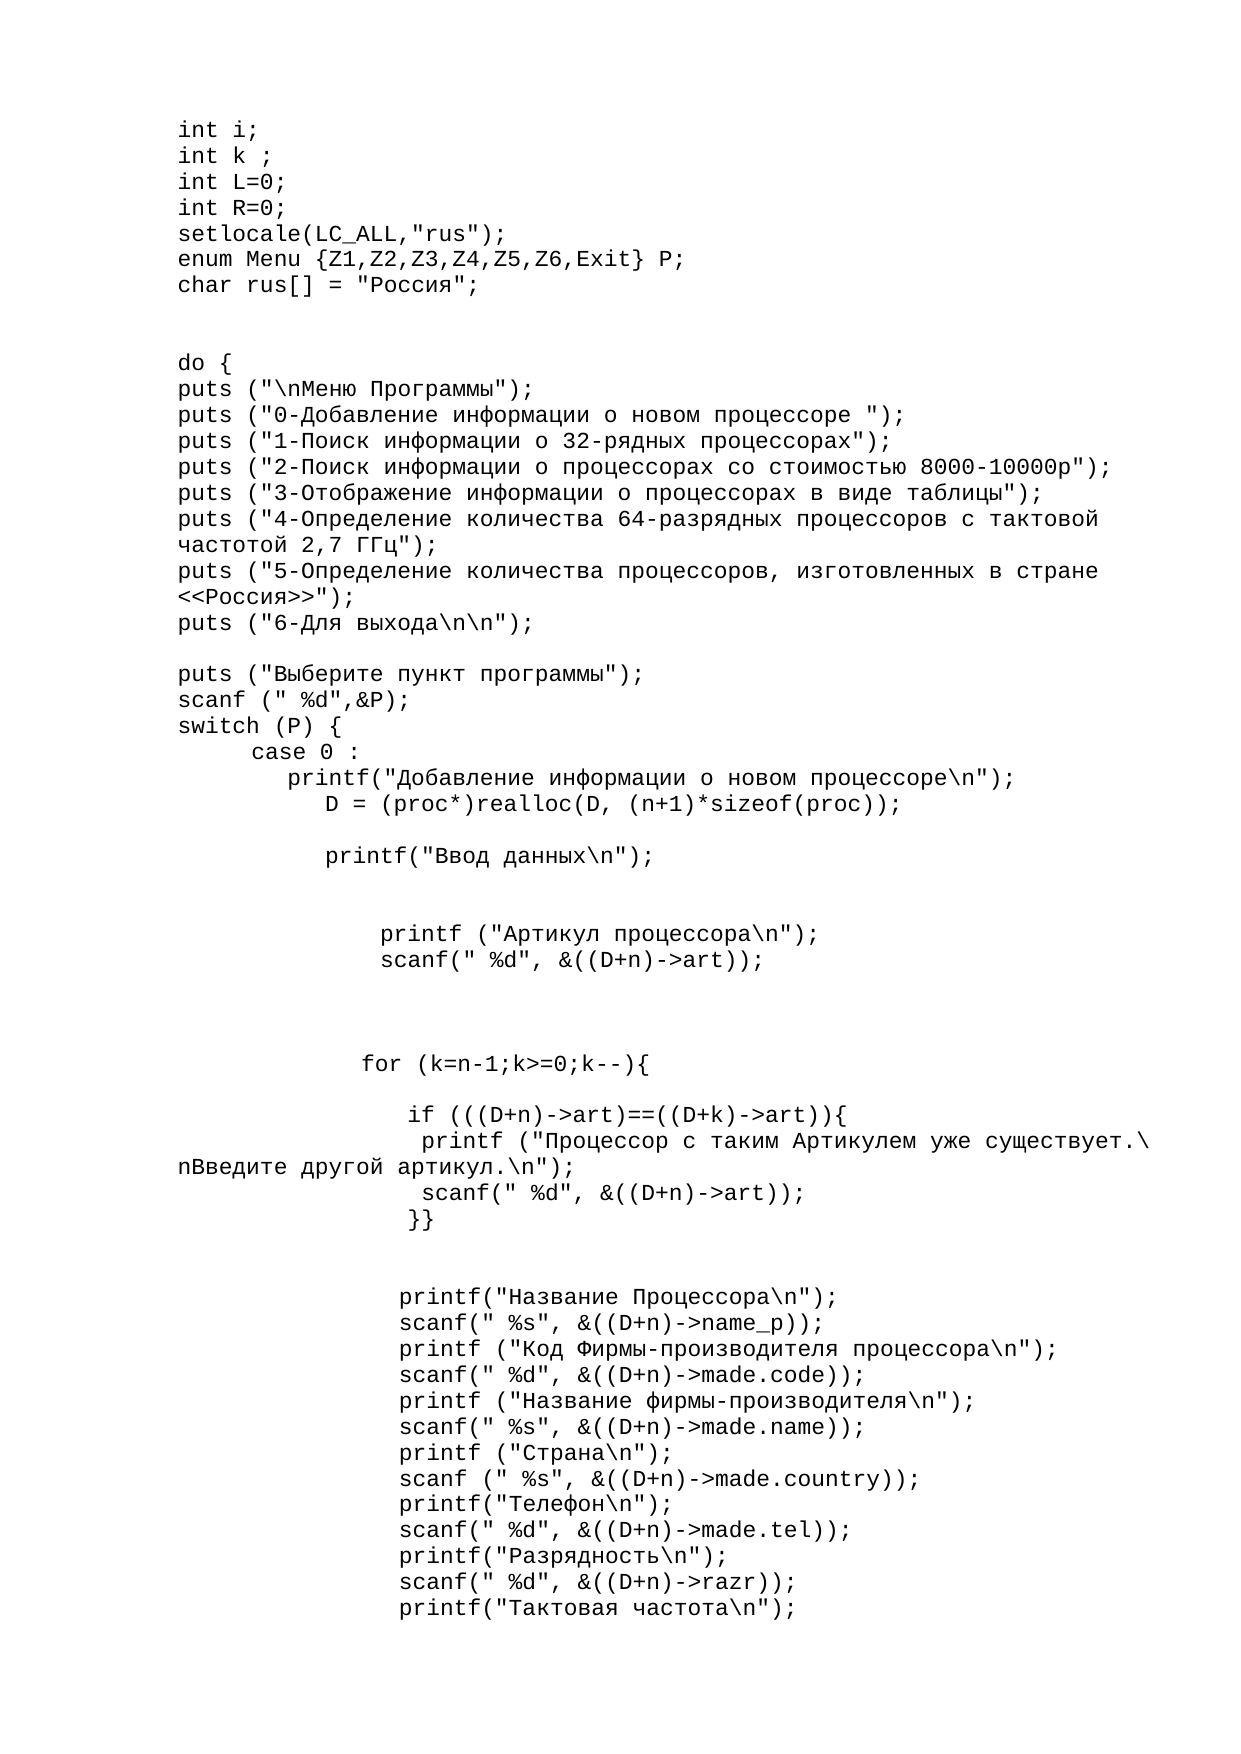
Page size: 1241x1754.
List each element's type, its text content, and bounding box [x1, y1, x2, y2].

text puts ("2-Поиск информации о процессорах со стоимостью 8000-10000р"); [177, 455, 1152, 481]
text printf ("Название фирмы-производителя\n"); [177, 1389, 1152, 1415]
text printf("Добавление информации о новом процессоре\n"); [177, 767, 1152, 792]
text scanf(" %d", &((D+n)->made.tel)); [177, 1519, 1152, 1545]
text scanf(" %s", &((D+n)->made.name)); [177, 1415, 1152, 1441]
text int k ; [177, 144, 1152, 170]
text }} [177, 1207, 1152, 1233]
text puts ("6-Для выхода\n\n"); [177, 611, 1152, 637]
text case 0 : [177, 741, 1152, 767]
text do { [177, 352, 1152, 377]
text printf ("Артикул процессора\n"); [177, 922, 1152, 948]
text scanf(" %d", &((D+n)->razr)); [177, 1571, 1152, 1597]
text int i; [177, 118, 1152, 144]
text printf("Разрядность\n"); [177, 1545, 1152, 1571]
text printf ("Процессор с таким Артикулем уже существует.\nВведите другой артикул.\n"); [177, 1130, 1152, 1182]
text printf("Название Процессора\n"); [177, 1285, 1152, 1311]
text puts ("1-Поиск информации о 32-рядных процессорах"); [177, 429, 1152, 455]
text scanf(" %d", &((D+n)->art)); [177, 948, 1152, 974]
text if (((D+n)->art)==((D+k)->art)){ [177, 1104, 1152, 1130]
text D = (proc*)realloc(D, (n+1)*sizeof(proc)); [177, 792, 1152, 818]
text scanf(" %d", &((D+n)->art)); [177, 1182, 1152, 1207]
text printf ("Страна\n"); [177, 1441, 1152, 1467]
text scanf(" %s", &((D+n)->name_p)); [177, 1311, 1152, 1337]
text scanf (" %d",&P); [177, 689, 1152, 715]
text puts ("Выберите пункт программы"); [177, 663, 1152, 689]
text printf("Ввод данных\n"); [177, 844, 1152, 870]
text scanf(" %d", &((D+n)->made.code)); [177, 1363, 1152, 1389]
text scanf (" %s", &((D+n)->made.country)); [177, 1467, 1152, 1493]
text puts ("5-Определение количества процессоров, изготовленных в стране <<Россия>>"); [177, 559, 1152, 611]
text printf ("Код Фирмы-производителя процессора\n"); [177, 1337, 1152, 1363]
text int R=0; [177, 196, 1152, 222]
text switch (P) { [177, 715, 1152, 741]
text printf("Телефон\n"); [177, 1493, 1152, 1519]
text puts ("4-Определение количества 64-разрядных процессоров с тактовой частотой 2,7 ГГц"); [177, 507, 1152, 559]
text enum Menu {Z1,Z2,Z3,Z4,Z5,Z6,Exit} P; [177, 248, 1152, 274]
text int L=0; [177, 170, 1152, 196]
text printf("Тактовая частота\n"); [177, 1597, 1152, 1622]
text puts ("\nМеню Программы"); [177, 377, 1152, 403]
text setlocale(LC_ALL,"rus"); [177, 222, 1152, 248]
text puts ("0-Добавление информации о новом процессоре "); [177, 403, 1152, 429]
text puts ("3-Отображение информации о процессорах в виде таблицы"); [177, 481, 1152, 507]
text char rus[] = "Россия"; [177, 274, 1152, 300]
text for (k=n-1;k>=0;k--){ [177, 1052, 1152, 1078]
